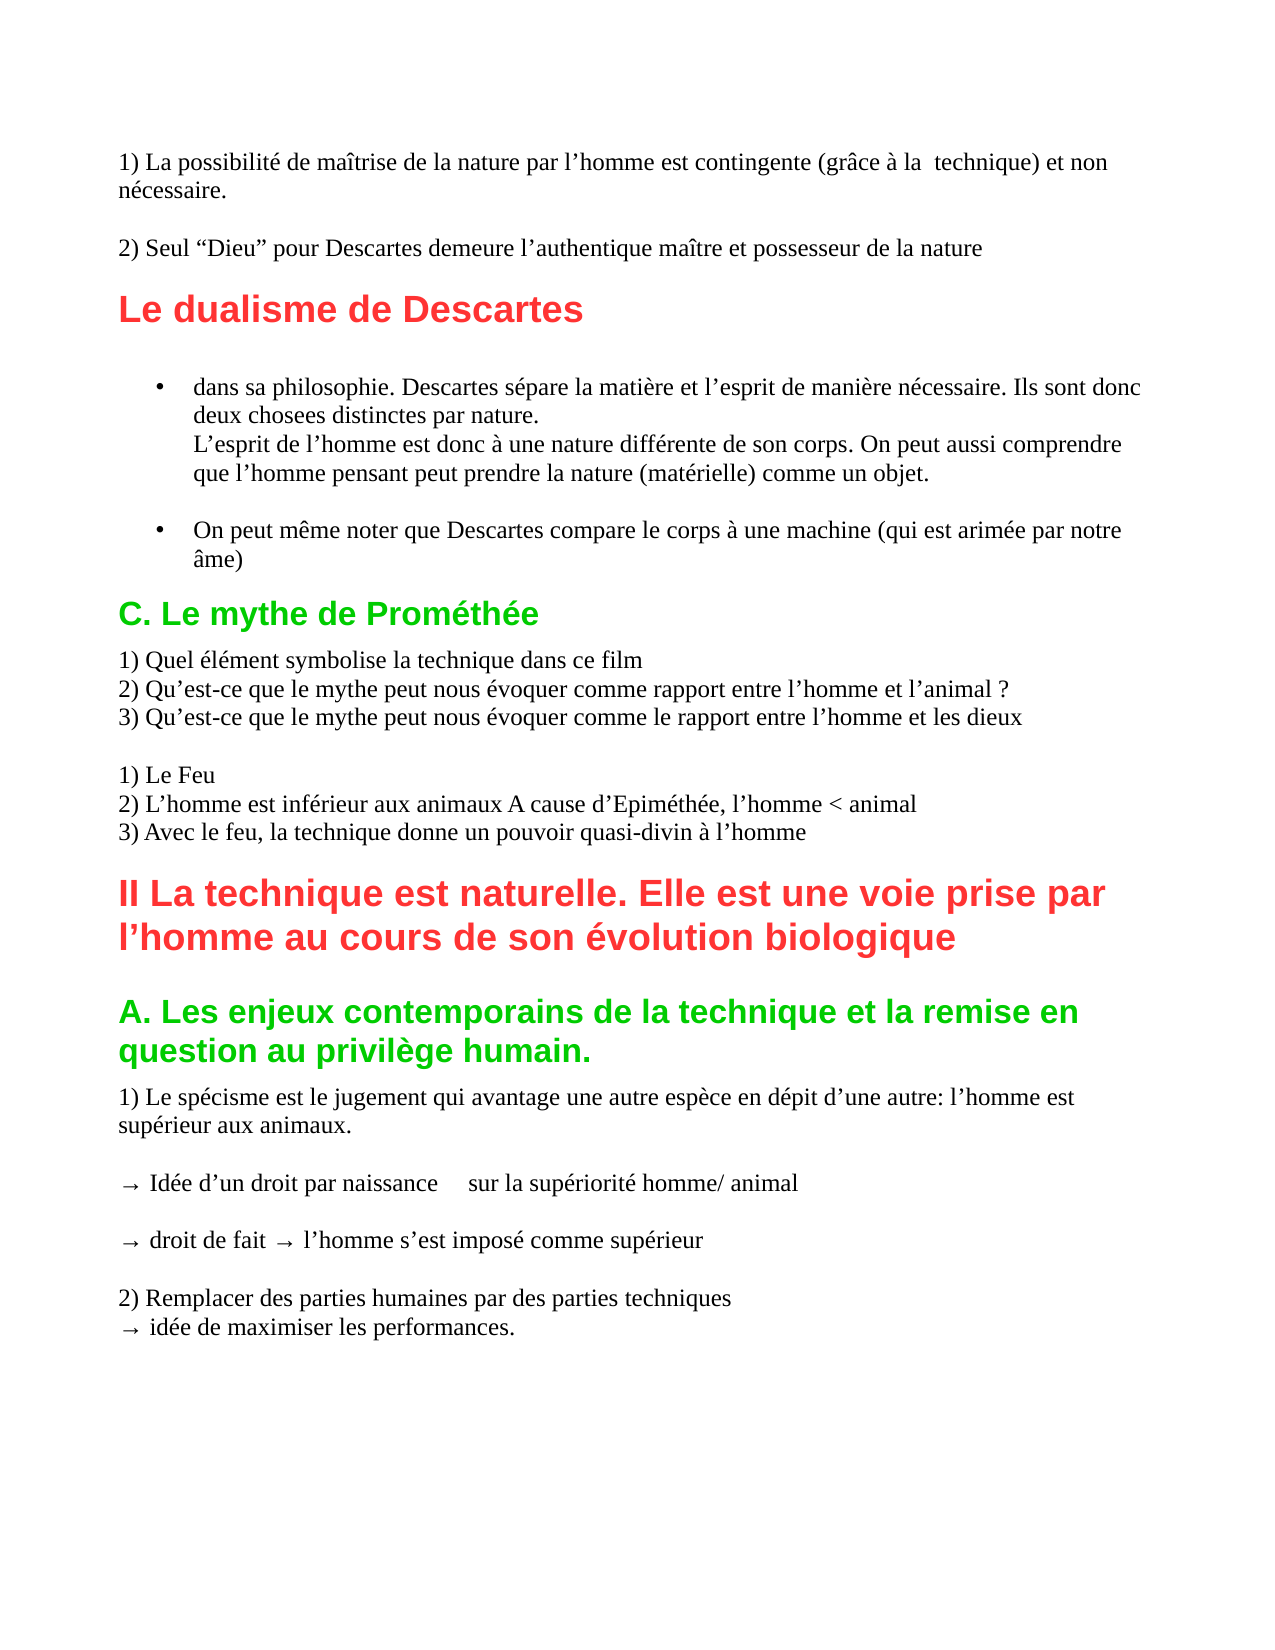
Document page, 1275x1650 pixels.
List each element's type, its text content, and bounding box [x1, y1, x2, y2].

text 1) La possibilité de maîtrise de la nature par l’homme est contingente (grâce à la technique) et non nécessaire. [118, 147, 1157, 204]
subtitle A. Les enjeux contemporains de la technique et la remise en question au privilège humain. [118, 992, 1157, 1069]
subtitle C. Le mythe de Prométhée [118, 594, 1157, 632]
text 3) Qu’est-ce que le mythe peut nous évoquer comme le rapport entre l’homme et les dieux [118, 702, 1157, 731]
list dans sa philosophie. Descartes sépare la matière et l’esprit de manière nécessaire. Ils sont donc deux chosees distinctes par nature. [156, 372, 1157, 429]
text → Idée d’un droit par naissance sur la supériorité homme/ animal [118, 1168, 1157, 1197]
subtitle Le dualisme de Descartes [118, 287, 1157, 331]
text 3) Avec le feu, la technique donne un pouvoir quasi-divin à l’homme [118, 817, 1157, 846]
subtitle II La technique est naturelle. Elle est une voie prise par l’homme au cours de son évolution biologique [118, 871, 1157, 958]
text 2) Qu’est-ce que le mythe peut nous évoquer comme rapport entre l’homme et l’animal ? [118, 674, 1157, 702]
text 2) Seul “Dieu” pour Descartes demeure l’authentique maître et possesseur de la nature [118, 233, 1157, 262]
list On peut même noter que Descartes compare le corps à une machine (qui est arimée par notre âme) [156, 516, 1157, 573]
text 1) Quel élément symbolise la technique dans ce film [118, 645, 1157, 674]
text 2) Remplacer des parties humaines par des parties techniques [118, 1283, 1157, 1312]
text → idée de maximiser les performances. [118, 1312, 1157, 1340]
text 1) Le Feu [118, 760, 1157, 789]
text 2) L’homme est inférieur aux animaux A cause d’Epiméthée, l’homme < animal [118, 789, 1157, 817]
text 1) Le spécisme est le jugement qui avantage une autre espèce en dépit d’une autre: l’homme est supérieur aux animaux. [118, 1082, 1157, 1139]
list L’esprit de l’homme est donc à une nature différente de son corps. On peut aussi comprendre que l’homme pensant peut prendre la nature (matérielle) comme un objet. [156, 429, 1157, 487]
text → droit de fait → l’homme s’est imposé comme supérieur [118, 1225, 1157, 1254]
